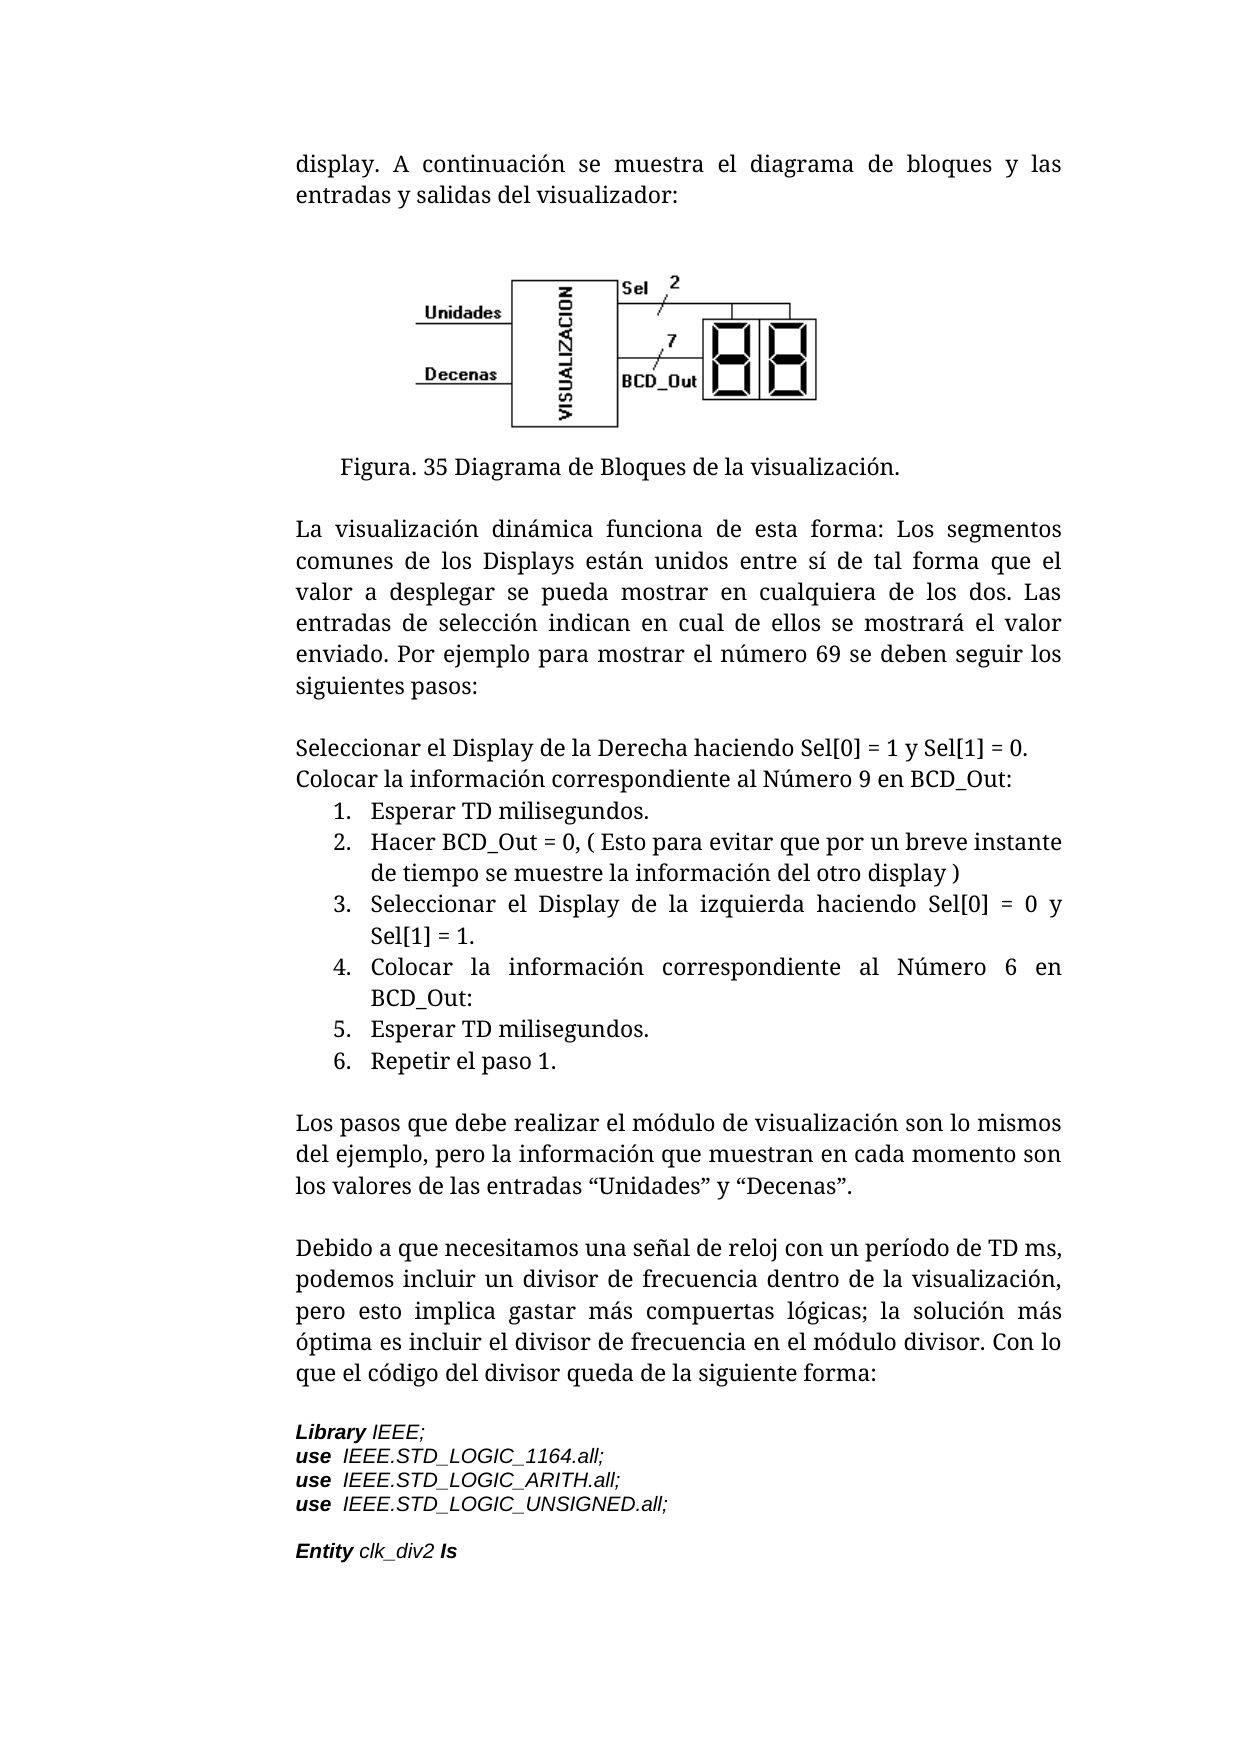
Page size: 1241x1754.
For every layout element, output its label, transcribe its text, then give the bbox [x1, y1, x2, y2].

text use IEEE.STD_LOGIC_UNSIGNED.all; [295, 1491, 1063, 1515]
list Esperar TD milisegundos. [333, 1013, 1063, 1044]
text use IEEE.STD_LOGIC_1164.all; [295, 1443, 1063, 1467]
list Colocar la información correspondiente al Número 6 en BCD_Out: [333, 951, 1063, 1013]
text Los pasos que debe realizar el módulo de visualización son lo mismos del ejemplo, pero la información que muestran en cada momento son los valores de las entradas “Unidades” y “Decenas”. [295, 1107, 1063, 1201]
list Repetir el paso 1. [333, 1044, 1063, 1076]
text Colocar la información correspondiente al Número 9 en BCD_Out: [295, 763, 1063, 794]
text La visualización dinámica funciona de esta forma: Los segmentos comunes de los Displays están unidos entre sí de tal forma que el valor a desplegar se pueda mostrar en cualquiera de los dos. Las entradas de selección indican en cual de ellos se mostrará el valor enviado. Por ejemplo para mostrar el número 69 se deben seguir los siguientes pasos: [295, 513, 1063, 701]
text Debido a que necesitamos una señal de reloj con un período de TD ms, podemos incluir un divisor de frecuencia dentro de la visualización, pero esto implica gastar más compuertas lógicas; la solución más óptima es incluir el divisor de frecuencia en el módulo divisor. Con lo que el código del divisor queda de la siguiente forma: [295, 1232, 1063, 1388]
list Seleccionar el Display de la izquierda haciendo Sel[0] = 0 y Sel[1] = 1. [333, 888, 1063, 951]
text Figura. 35 Diagrama de Bloques de la visualización. [177, 451, 1063, 482]
text Entity clk_div2 Is [295, 1539, 1063, 1563]
text Seleccionar el Display de la Derecha haciendo Sel[0] = 1 y Sel[1] = 0. [295, 732, 1063, 763]
list Esperar TD milisegundos. [333, 794, 1063, 826]
text display. A continuación se muestra el diagrama de bloques y las entradas y salidas del visualizador: [295, 148, 1063, 210]
picture [413, 250, 827, 442]
text use IEEE.STD_LOGIC_ARITH.all; [295, 1467, 1063, 1491]
list Hacer BCD_Out = 0, ( Esto para evitar que por un breve instante de tiempo se muestre la información del otro display ) [333, 826, 1063, 888]
text Library IEEE; [295, 1419, 1063, 1443]
